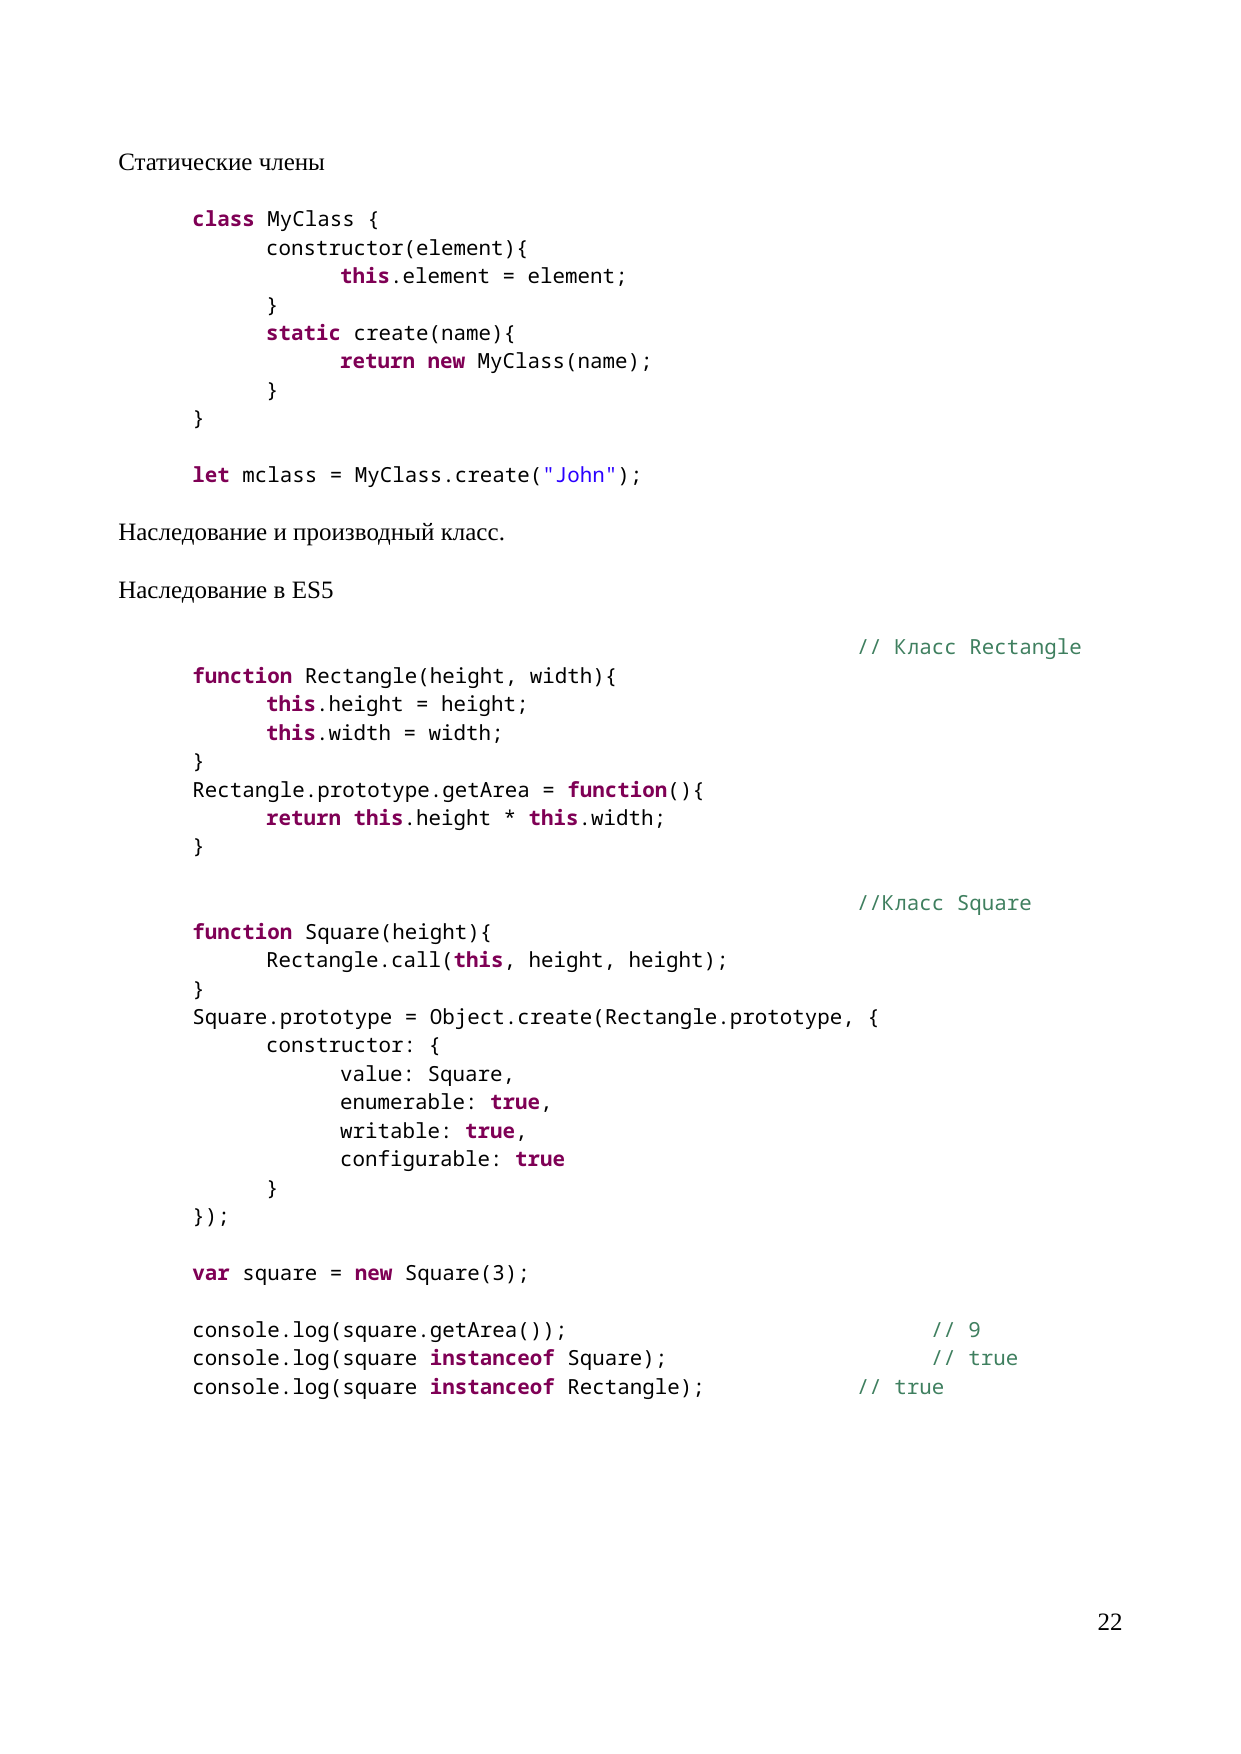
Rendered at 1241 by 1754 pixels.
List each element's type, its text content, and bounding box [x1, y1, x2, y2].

text configurable: true [192, 1144, 1122, 1173]
text this.height = height; [192, 689, 1122, 718]
text value: Square, [192, 1059, 1122, 1087]
text class MyClass { [192, 204, 1122, 233]
text Наследование в ES5 [118, 575, 1122, 604]
text constructor(element){ [192, 233, 1122, 261]
text writable: true, [192, 1116, 1122, 1144]
text //Класс Square [192, 888, 1122, 917]
text } [192, 375, 1122, 403]
text console.log(square.getArea()); // 9 [192, 1315, 1122, 1343]
text } [192, 974, 1122, 1002]
text Square.prototype = Object.create(Rectangle.prototype, { [192, 1002, 1122, 1031]
text constructor: { [192, 1031, 1122, 1059]
text Rectangle.call(this, height, height); [192, 945, 1122, 974]
text var square = new Square(3); [192, 1258, 1122, 1287]
text Rectangle.prototype.getArea = function(){ [192, 775, 1122, 803]
text } [192, 290, 1122, 318]
text } [192, 832, 1122, 860]
text return new MyClass(name); [192, 347, 1122, 375]
text } [192, 1173, 1122, 1201]
text console.log(square instanceof Square); // true [192, 1343, 1122, 1372]
text let mclass = MyClass.create("John"); [192, 460, 1122, 489]
text Статические члены [118, 147, 1122, 176]
text Наследование и производный класс. [118, 517, 1122, 546]
text } [192, 746, 1122, 775]
text }); [192, 1201, 1122, 1230]
text } [192, 403, 1122, 432]
text return this.height * this.width; [192, 803, 1122, 832]
text enumerable: true, [192, 1087, 1122, 1116]
text function Rectangle(height, width){ [192, 661, 1122, 689]
text static create(name){ [192, 318, 1122, 347]
text this.element = element; [192, 261, 1122, 290]
text this.width = width; [192, 718, 1122, 746]
text // Класс Rectangle [192, 632, 1122, 661]
text console.log(square instanceof Rectangle); // true [192, 1372, 1122, 1400]
text function Square(height){ [192, 917, 1122, 945]
